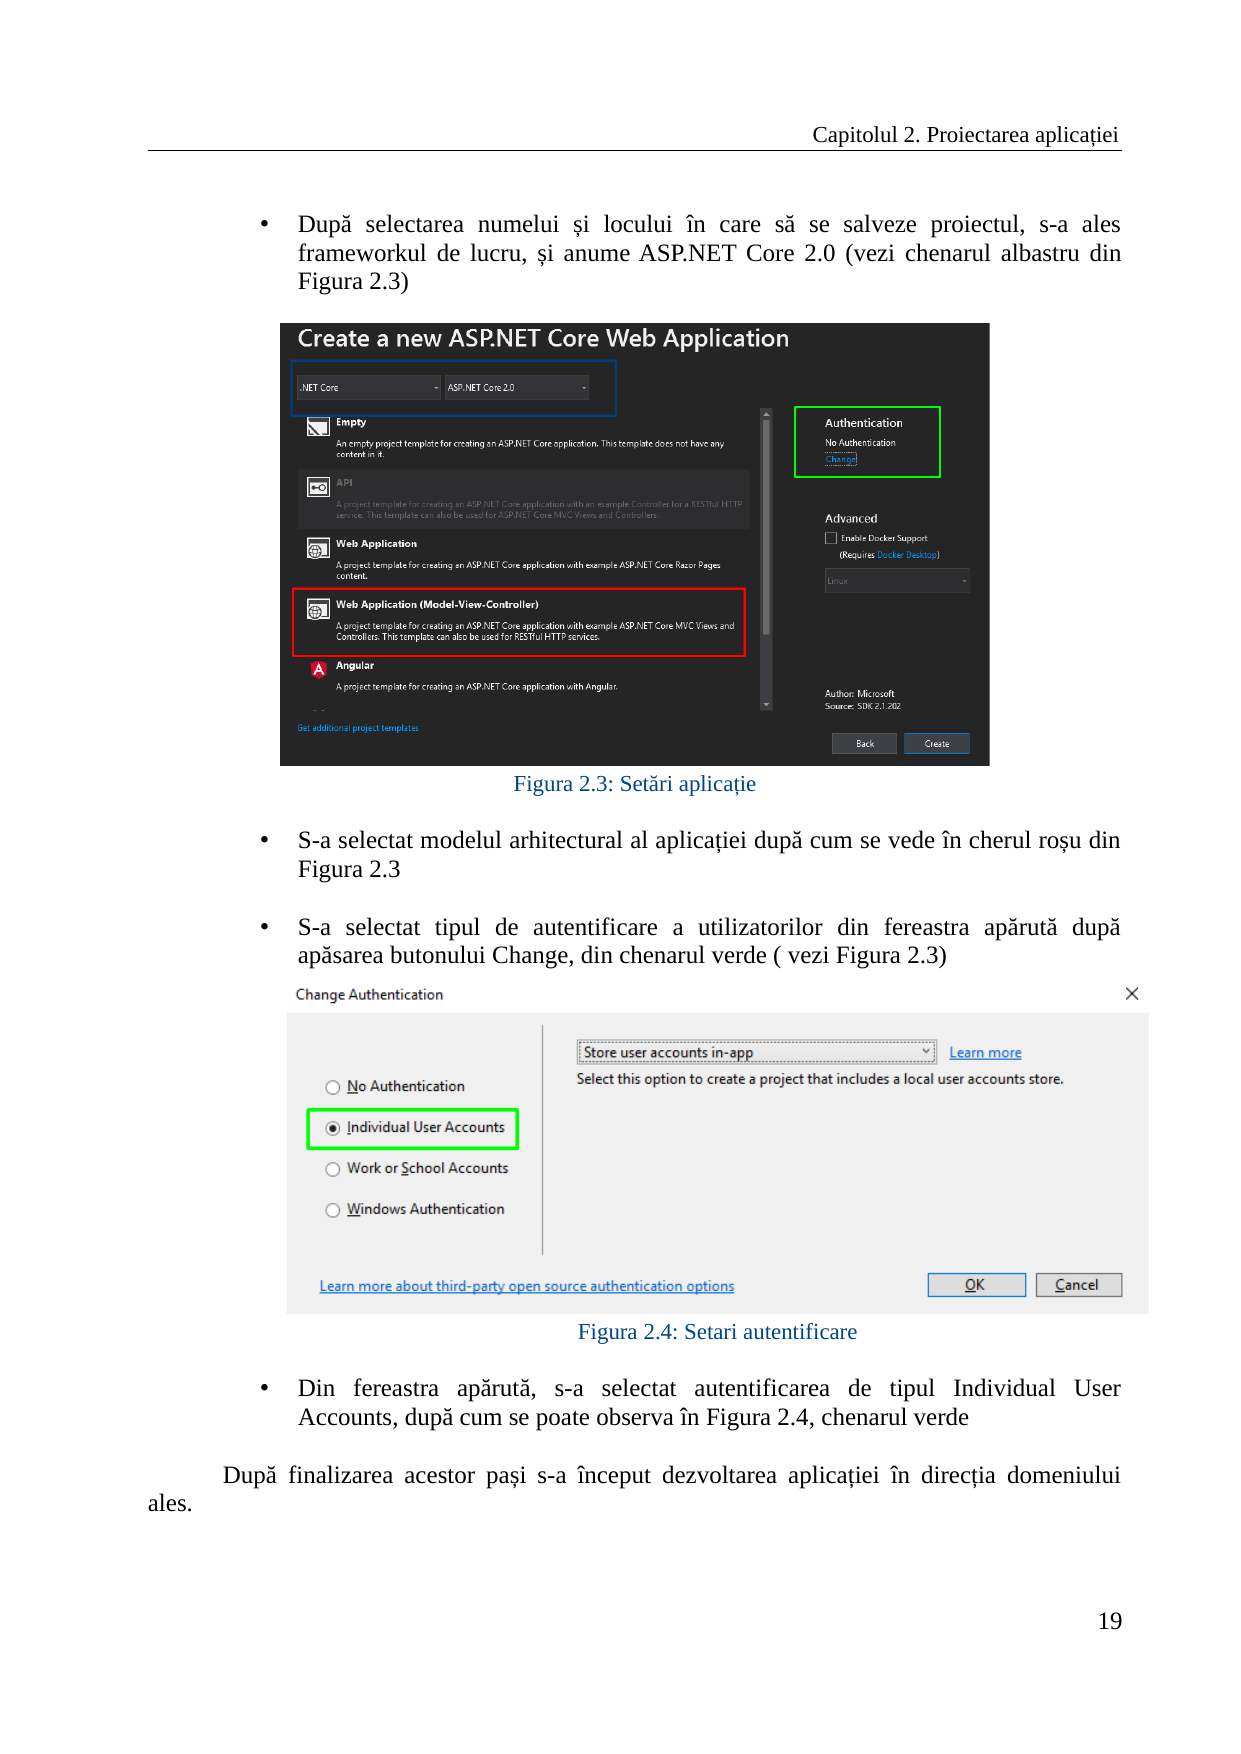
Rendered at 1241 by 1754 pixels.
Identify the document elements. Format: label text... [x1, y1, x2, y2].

text După finalizarea acestor pași s-a început dezvoltarea aplicației în direcția domeniului ales. [148, 1460, 1122, 1517]
picture [286, 978, 1149, 1314]
list După selectarea numelui și locului în care să se salveze proiectul, s-a ales frameworkul de lucru, și anume ASP.NET Core 2.0 (vezi chenarul albastru din Figura 2.3) [260, 209, 1122, 295]
list S-a selectat modelul arhitectural al aplicației după cum se vede în cherul roșu din Figura 2.3 [260, 825, 1122, 883]
list Din fereastra apărută, s-a selectat autentificarea de tipul Individual User Accounts, după cum se poate observa în Figura 2.4, chenarul verde [260, 1373, 1122, 1431]
list Figura 2.4: Setari autentificare [287, 1314, 1149, 1345]
list S-a selectat tipul de autentificare a utilizatorilor din fereastra apărută după apăsarea butonului Change, din chenarul verde ( vezi Figura 2.3) [260, 912, 1122, 969]
picture [280, 323, 990, 766]
text Figura 2.3: Setări aplicație [280, 766, 989, 797]
